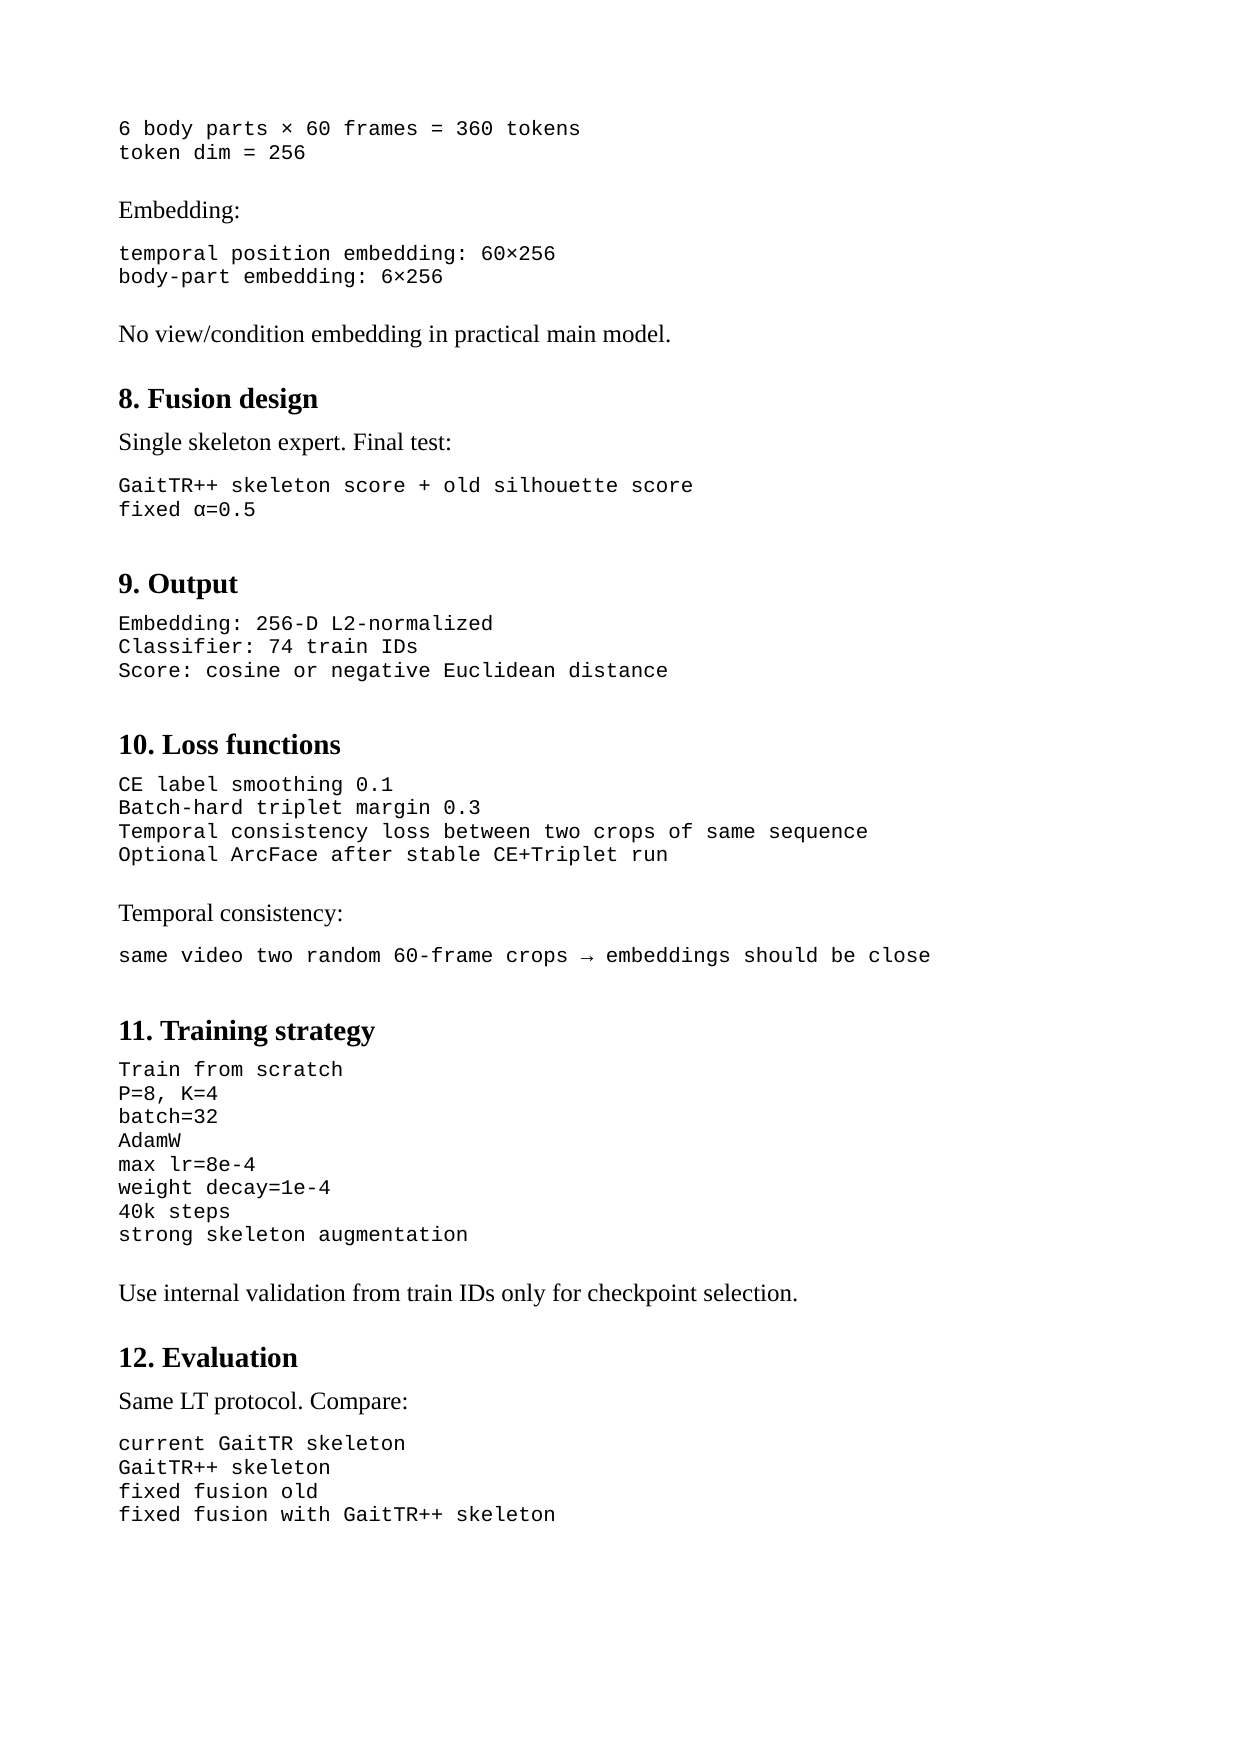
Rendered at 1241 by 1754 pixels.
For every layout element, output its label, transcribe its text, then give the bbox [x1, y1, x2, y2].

text Same LT protocol. Compare: [118, 1386, 1122, 1414]
subtitle 12. Evaluation [118, 1340, 1122, 1373]
text Train from scratch [118, 1059, 1122, 1083]
text Embedding: 256-D L2-normalized [118, 612, 1122, 636]
text Temporal consistency: [118, 898, 1122, 926]
subtitle 8. Fusion design [118, 381, 1122, 415]
text fixed α=0.5 [118, 499, 1122, 522]
text GaitTR++ skeleton [118, 1457, 1122, 1481]
text max lr=8e-4 [118, 1153, 1122, 1177]
text temporal position embedding: 60×256 [118, 242, 1122, 266]
text body-part embedding: 6×256 [118, 266, 1122, 290]
text fixed fusion with GaitTR++ skeleton [118, 1504, 1122, 1528]
text 40k steps [118, 1201, 1122, 1224]
subtitle 10. Loss functions [118, 727, 1122, 761]
text fixed fusion old [118, 1481, 1122, 1504]
text same video two random 60-frame crops → embeddings should be close [118, 945, 1122, 969]
text token dim = 256 [118, 142, 1122, 165]
text Classifier: 74 train IDs [118, 636, 1122, 660]
text 6 body parts × 60 frames = 360 tokens [118, 118, 1122, 142]
text Optional ArcFace after stable CE+Triplet run [118, 844, 1122, 868]
text P=8, K=4 [118, 1083, 1122, 1106]
text Score: cosine or negative Euclidean distance [118, 660, 1122, 683]
text Single skeleton expert. Final test: [118, 427, 1122, 456]
text Use internal validation from train IDs only for checkpoint selection. [118, 1278, 1122, 1306]
text CE label smoothing 0.1 [118, 773, 1122, 797]
text Embedding: [118, 195, 1122, 224]
text AdamW [118, 1130, 1122, 1153]
text weight decay=1e-4 [118, 1177, 1122, 1201]
text GaitTR++ skeleton score + old silhouette score [118, 475, 1122, 499]
subtitle 9. Output [118, 566, 1122, 600]
text batch=32 [118, 1106, 1122, 1130]
text Temporal consistency loss between two crops of same sequence [118, 821, 1122, 844]
subtitle 11. Training strategy [118, 1013, 1122, 1046]
text No view/condition embedding in practical main model. [118, 319, 1122, 348]
text strong skeleton augmentation [118, 1224, 1122, 1248]
text current GaitTR skeleton [118, 1433, 1122, 1457]
text Batch-hard triplet margin 0.3 [118, 797, 1122, 821]
